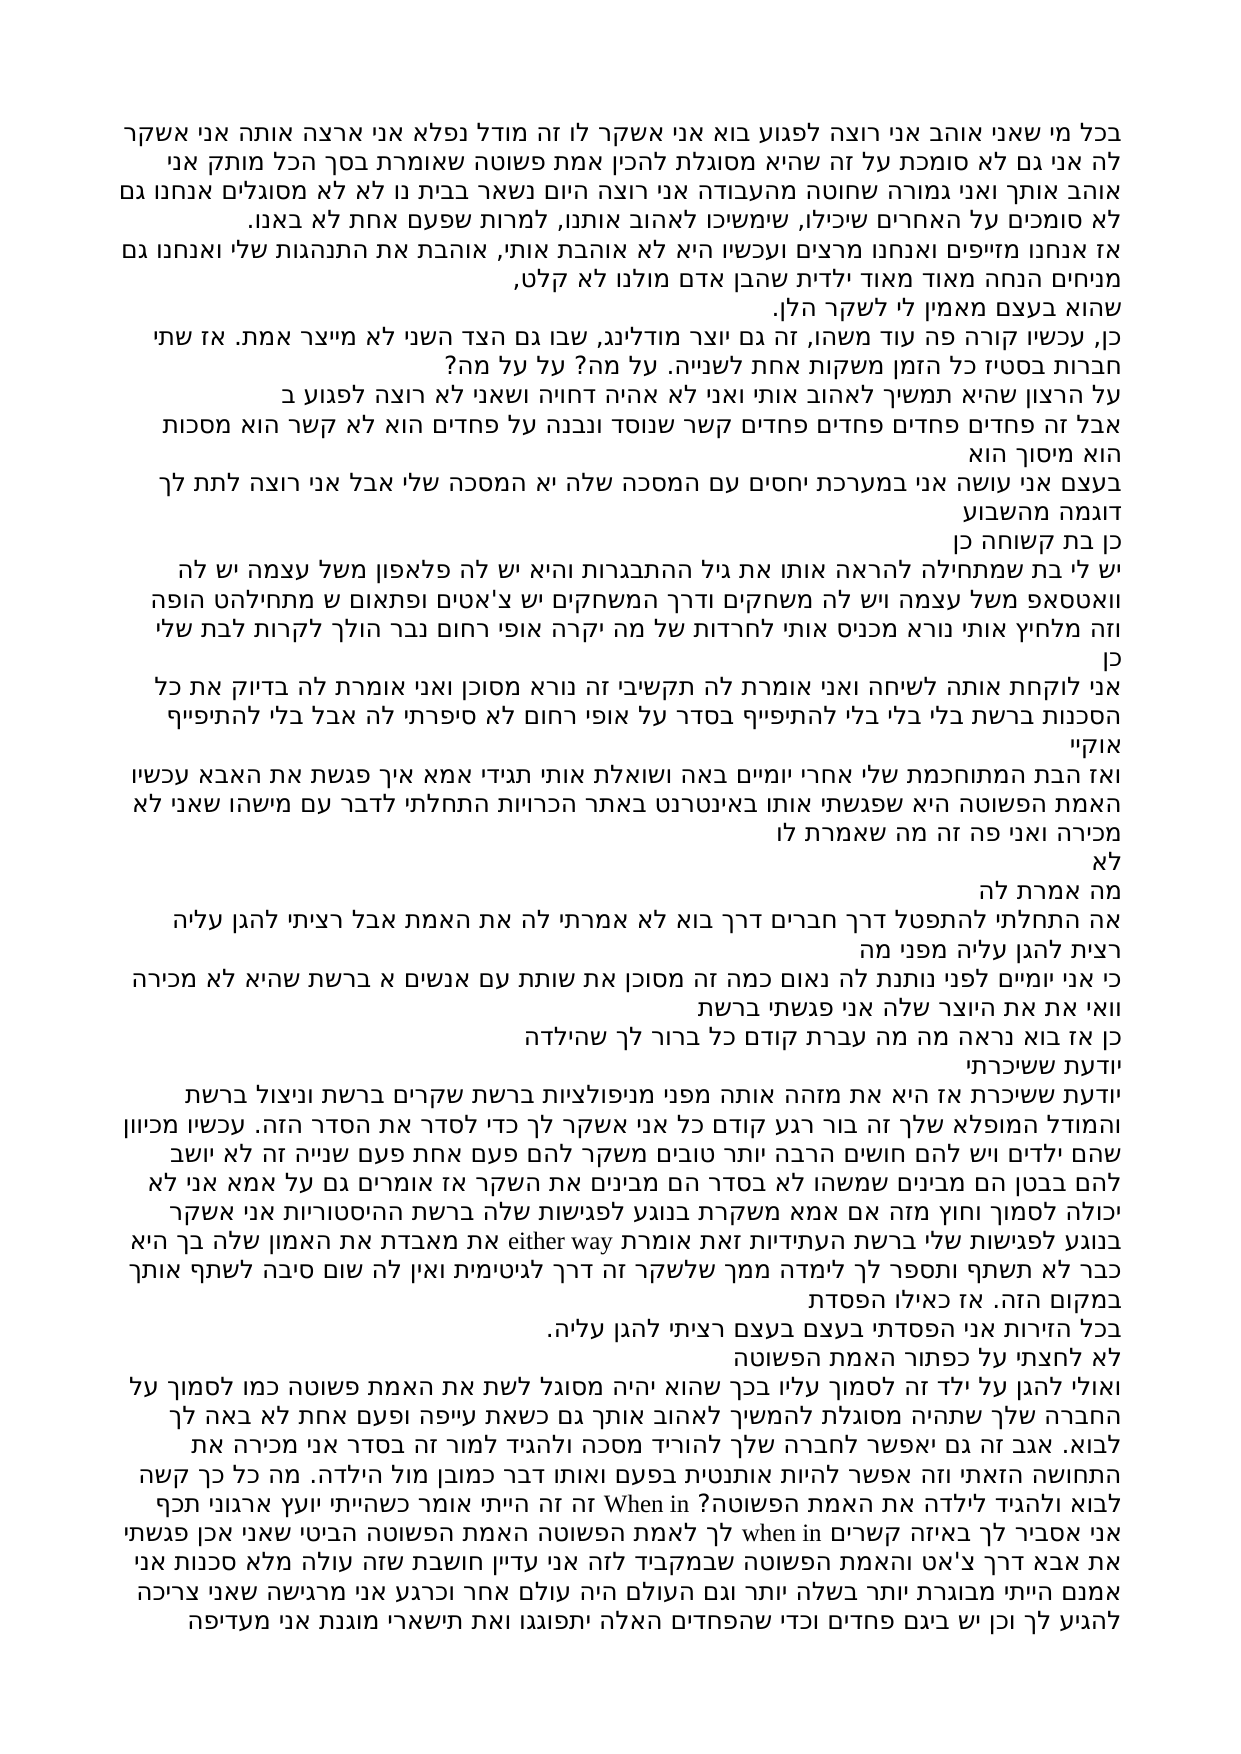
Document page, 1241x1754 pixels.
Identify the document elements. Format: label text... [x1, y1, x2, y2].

text כן בת קשוחה כן [118, 526, 1122, 556]
text על הרצון שהיא תמשיך לאהוב אותי ואני לא אהיה דחויה ושאני לא רוצה לפגוע ב [118, 381, 1122, 410]
text בעצם אני עושה אני במערכת יחסים עם המסכה שלה יא המסכה שלי אבל אני רוצה לתת לך דוגמה מהשבוע [118, 468, 1122, 526]
text שהוא בעצם מאמין לי לשקר הלן. [118, 293, 1122, 322]
text יש לי בת שמתחילה להראה אותו את גיל ההתבגרות והיא יש לה פלאפון משל עצמה יש לה וואטסאפ משל עצמה ויש לה משחקים ודרך המשחקים יש צ'אטים ופתאום ש מתחילהט הופה [118, 556, 1122, 614]
text בכל מי שאני אוהב אני רוצה לפגוע בוא אני אשקר לו זה מודל נפלא אני ארצה אותה אני אשקר לה אני גם לא סומכת על זה שהיא מסוגלת להכין אמת פשוטה שאומרת בסך הכל מותק אני אוהב אותך ואני גמורה שחוטה מהעבודה אני רוצה היום נשאר בבית נו לא לא מסוגלים אנחנו גם לא סומכים על האחרים שיכילו, שימשיכו לאהוב אותנו, למרות שפעם אחת לא באנו. [118, 118, 1122, 235]
text ואולי להגן על ילד זה לסמוך עליו בכך שהוא יהיה מסוגל לשת את האמת פשוטה כמו לסמוך על החברה שלך שתהיה מסוגלת להמשיך לאהוב אותך גם כשאת עייפה ופעם אחת לא באה לך לבוא. אגב זה גם יאפשר לחברה שלך להוריד מסכה ולהגיד למור זה בסדר אני מכירה את התחושה הזאתי וזה אפשר להיות אותנטית בפעם ואותו דבר כמובן מול הילדה. מה כל כך קשה לבוא ולהגיד לילדה את האמת הפשוטה? When in זה זה הייתי אומר כשהייתי יועץ ארגוני תכף אני אסביר לך באיזה קשרים when in לך לאמת הפשוטה האמת הפשוטה הביטי שאני אכן פגשתי את אבא דרך צ'אט והאמת הפשוטה שבמקביד לזה אני עדיין חושבת שזה עולה מלא סכנות אני אמנם הייתי מבוגרת יותר בשלה יותר וגם העולם היה עולם אחר וכרגע אני מרגישה שאני צריכה להגיע לך וכן יש ביגם פחדים וכדי שהפחדים האלה יתפוגגו ואת תישארי מוגנת אני מעדיפה שתשתפי אותי בדברים ונוכל לקבל שיקול דעת ביחד אוקיי אמת פשוט מה קרה מה קרה עכשיו זה תרגול בדברים הקטנים בדברים הקטנים זהח סיפור דרמטי ששמעתי השבוע א יש לי איזה אמא שיש לי פגשתי אמא יש לי רק אמא אחת א פגשתי איזה אמ שהיא מאוד מתוסכלת מהקשר שלה עם הבנים והבנות שלה כי היא מרגישה שהיא נותנת להם ועושה בשבילהם והם כפויי טובה ורק דוחים אותה ואין בהם הכרה ויש טיסול מאוד גדול וכשהתחלנו לחקור את הנושא הזה לעומק ראינו שהאמת היא שהיא מאוד מאוד מגוננת עליהם ברמה של טלפונים כל חצי שעה ולא תלכי לפה ולא תלכו לפה וכשהם הולכים איך אתם חוזרים יושבת להם ככה כמובן שיש תכונה תחושה אדירה של מחנק תחושה אדירה של חוסר אמון [118, 1372, 1122, 1635]
text בכל הזירות אני הפסדתי בעצם בעצם רציתי להגן עליה. [118, 1314, 1122, 1343]
text ואז הבת המתוחכמת שלי אחרי יומיים באה ושואלת אותי תגידי אמא איך פגשת את האבא עכשיו האמת הפשוטה היא שפגשתי אותו באינטרנט באתר הכרויות התחלתי לדבר עם מישהו שאני לא מכירה ואני פה זה מה שאמרת לו [118, 760, 1122, 847]
text כן, עכשיו קורה פה עוד משהו, זה גם יוצר מודלינג, שבו גם הצד השני לא מייצר אמת. אז שתי חברות בסטיז כל הזמן משקות אחת לשנייה. על מה? על על מה? [118, 322, 1122, 381]
text אוקיי [118, 731, 1122, 760]
text אז אנחנו מזייפים ואנחנו מרצים ועכשיו היא לא אוהבת אותי, אוהבת את התנהגות שלי ואנחנו גם מניחים הנחה מאוד מאוד ילדית שהבן אדם מולנו לא קלט, [118, 235, 1122, 293]
text אה התחלתי להתפטל דרך חברים דרך בוא לא אמרתי לה את האמת אבל רציתי להגן עליה [118, 906, 1122, 935]
text כי אני יומיים לפני נותנת לה נאום כמה זה מסוכן את שותת עם אנשים א ברשת שהיא לא מכירה וואי את את היוצר שלה אני פגשתי ברשת [118, 964, 1122, 1022]
text אני לוקחת אותה לשיחה ואני אומרת לה תקשיבי זה נורא מסוכן ואני אומרת לה בדיוק את כל הסכנות ברשת בלי בלי בלי להתיפייף בסדר על אופי רחום לא סיפרתי לה אבל בלי להתיפייף [118, 672, 1122, 731]
text כן אז בוא נראה מה מה עברת קודם כל ברור לך שהילדה [118, 1022, 1122, 1051]
text כן [118, 643, 1122, 672]
text לא לחצתי על כפתור האמת הפשוטה [118, 1343, 1122, 1372]
text יודעת ששיכרתי [118, 1051, 1122, 1081]
text לא [118, 847, 1122, 876]
text וזה מלחיץ אותי נורא מכניס אותי לחרדות של מה יקרה אופי רחום נבר הולך לקרות לבת שלי [118, 614, 1122, 643]
text מה אמרת לה [118, 876, 1122, 906]
text רצית להגן עליה מפני מה [118, 935, 1122, 964]
text יודעת ששיכרת אז היא את מזהה אותה מפני מניפולציות ברשת שקרים ברשת וניצול ברשת והמודל המופלא שלך זה בור רגע קודם כל אני אשקר לך כדי לסדר את הסדר הזה. עכשיו מכיוון שהם ילדים ויש להם חושים הרבה יותר טובים משקר להם פעם אחת פעם שנייה זה לא יושב להם בבטן הם מבינים שמשהו לא בסדר הם מבינים את השקר אז אומרים גם על אמא אני לא יכולה לסמוך וחוץ מזה אם אמא משקרת בנוגע לפגישות שלה ברשת ההיסטוריות אני אשקר בנוגע לפגישות שלי ברשת העתידיות זאת אומרת either way את מאבדת את האמון שלה בך היא כבר לא תשתף ותספר לך לימדה ממך שלשקר זה דרך לגיטימית ואין לה שום סיבה לשתף אותך במקום הזה. אז כאילו הפסדת [118, 1081, 1122, 1314]
text אבל זה פחדים פחדים פחדים פחדים קשר שנוסד ונבנה על פחדים הוא לא קשר הוא מסכות הוא מיסוך הוא [118, 410, 1122, 468]
